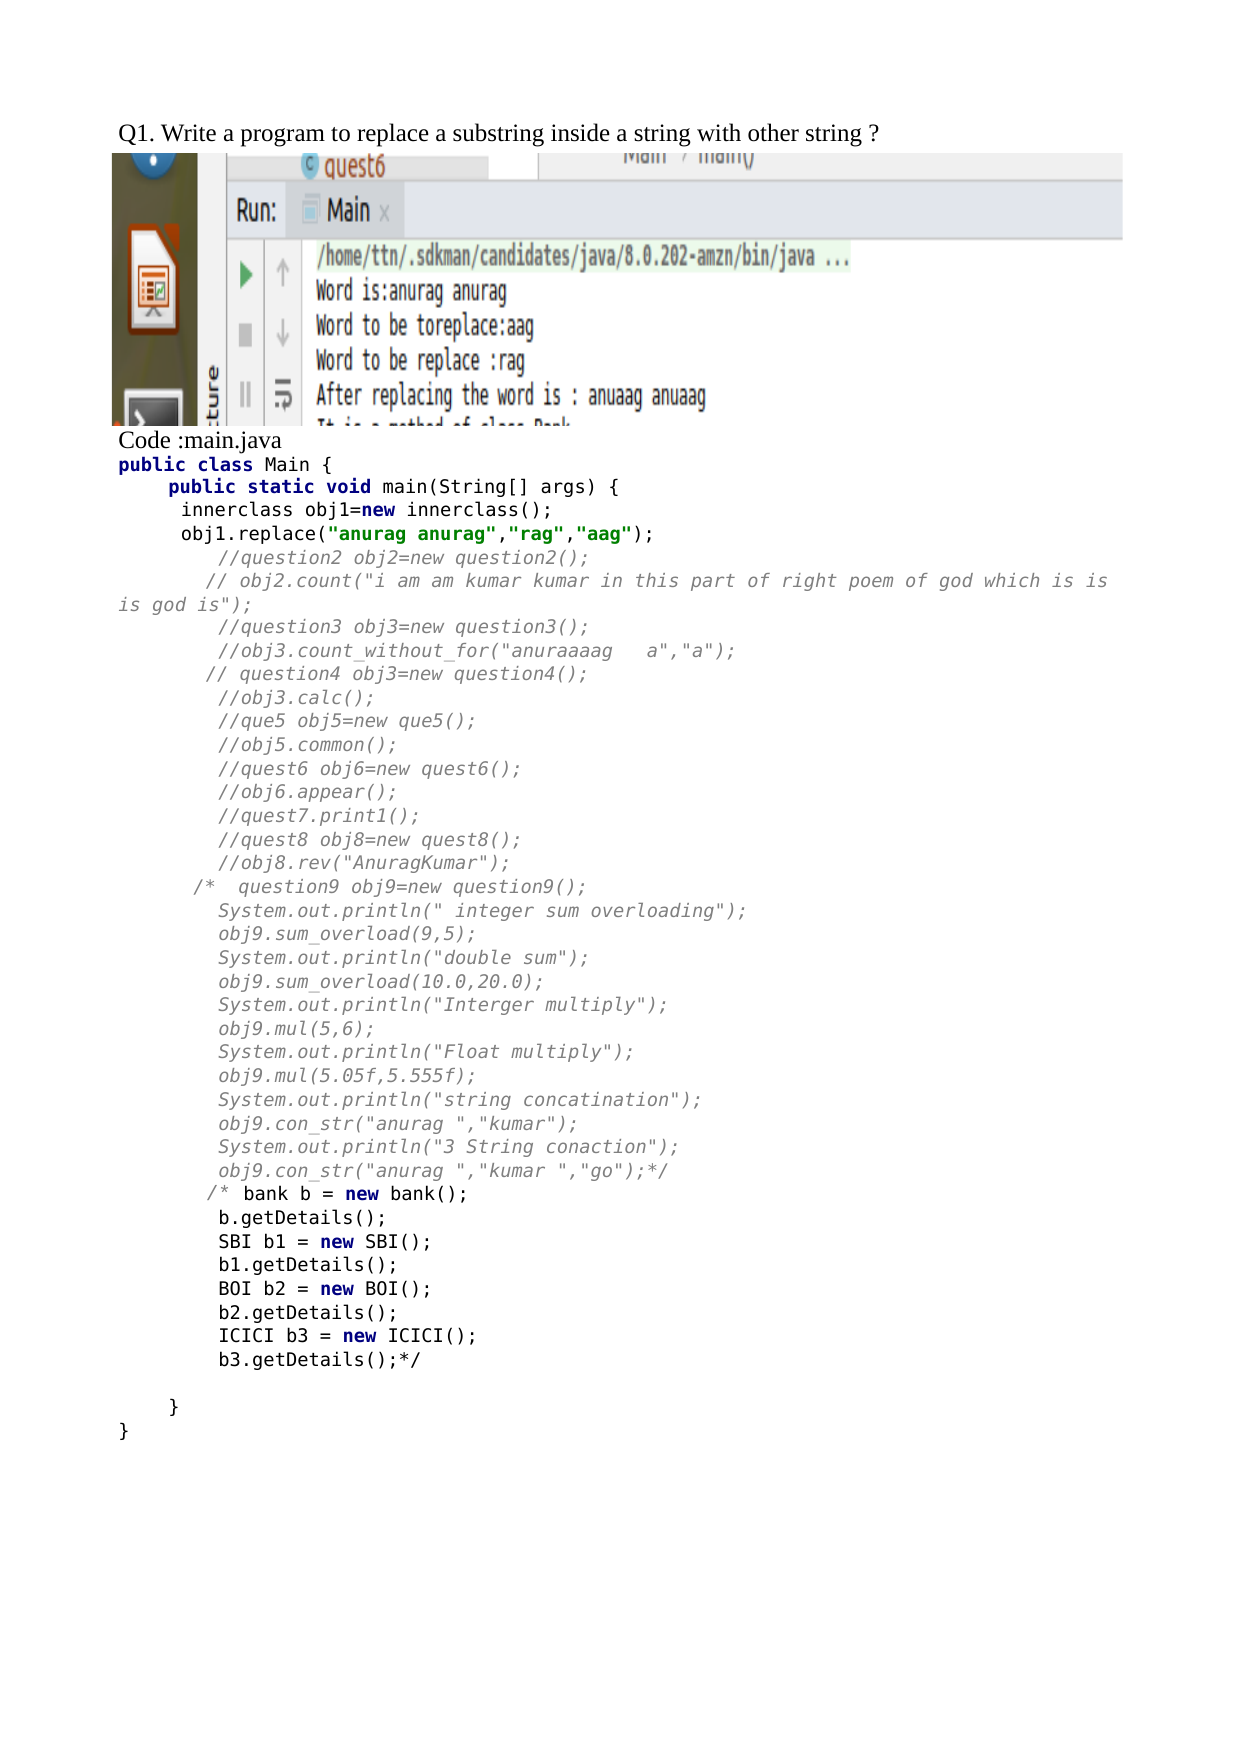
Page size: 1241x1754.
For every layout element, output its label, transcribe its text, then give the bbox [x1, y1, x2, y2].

text //que5 obj5=new que5(); [118, 711, 1122, 734]
text /* question9 obj9=new question9(); [118, 876, 1122, 900]
text obj1.replace("anurag anurag","rag","aag"); [118, 523, 1122, 547]
text //obj5.common(); [118, 734, 1122, 758]
text obj9.sum_overload(10.0,20.0); [118, 971, 1122, 994]
text //quest6 obj6=new quest6(); [118, 758, 1122, 781]
text ICICI b3 = new ICICI(); [118, 1325, 1122, 1349]
text //obj8.rev("AnuragKumar"); [118, 852, 1122, 876]
text System.out.println(" integer sum overloading"); [118, 900, 1122, 923]
text public class Main { [118, 454, 1122, 476]
text /* bank b = new bank(); [118, 1183, 1122, 1207]
text obj9.mul(5,6); [118, 1018, 1122, 1042]
text System.out.println("Float multiply"); [118, 1042, 1122, 1065]
text //obj3.calc(); [118, 687, 1122, 711]
text innerclass obj1=new innerclass(); [118, 499, 1122, 523]
text BOI b2 = new BOI(); [118, 1278, 1122, 1302]
text //obj6.appear(); [118, 781, 1122, 805]
text SBI b1 = new SBI(); [118, 1231, 1122, 1254]
text obj9.mul(5.05f,5.555f); [118, 1065, 1122, 1089]
text //question3 obj3=new question3(); [118, 616, 1122, 639]
text obj9.sum_overload(9,5); [118, 923, 1122, 947]
text obj9.con_str("anurag ","kumar"); [118, 1112, 1122, 1136]
text } [118, 1420, 1122, 1442]
text System.out.println("Interger multiply"); [118, 994, 1122, 1018]
text System.out.println("3 String conaction"); [118, 1136, 1122, 1160]
text //question2 obj2=new question2(); [118, 547, 1122, 570]
text b2.getDetails(); [118, 1302, 1122, 1325]
text } [118, 1396, 1122, 1420]
text b3.getDetails();*/ [118, 1349, 1122, 1373]
text System.out.println("string concatination"); [118, 1089, 1122, 1112]
text //obj3.count_without_for("anuraaaag a","a"); [118, 639, 1122, 663]
text //quest8 obj8=new quest8(); [118, 829, 1122, 852]
text b1.getDetails(); [118, 1254, 1122, 1278]
text b.getDetails(); [118, 1207, 1122, 1231]
text obj9.con_str("anurag ","kumar ","go");*/ [118, 1160, 1122, 1183]
text // obj2.count("i am am kumar kumar in this part of right poem of god which is is is god is"); [118, 570, 1122, 616]
text public static void main(String[] args) { [118, 476, 1122, 499]
text //quest7.print1(); [118, 805, 1122, 829]
text System.out.println("double sum"); [118, 947, 1122, 971]
text Code :main.java [118, 147, 1122, 454]
text Q1. Write a program to replace a substring inside a string with other string ? [118, 118, 1122, 147]
text // question4 obj3=new question4(); [118, 663, 1122, 687]
